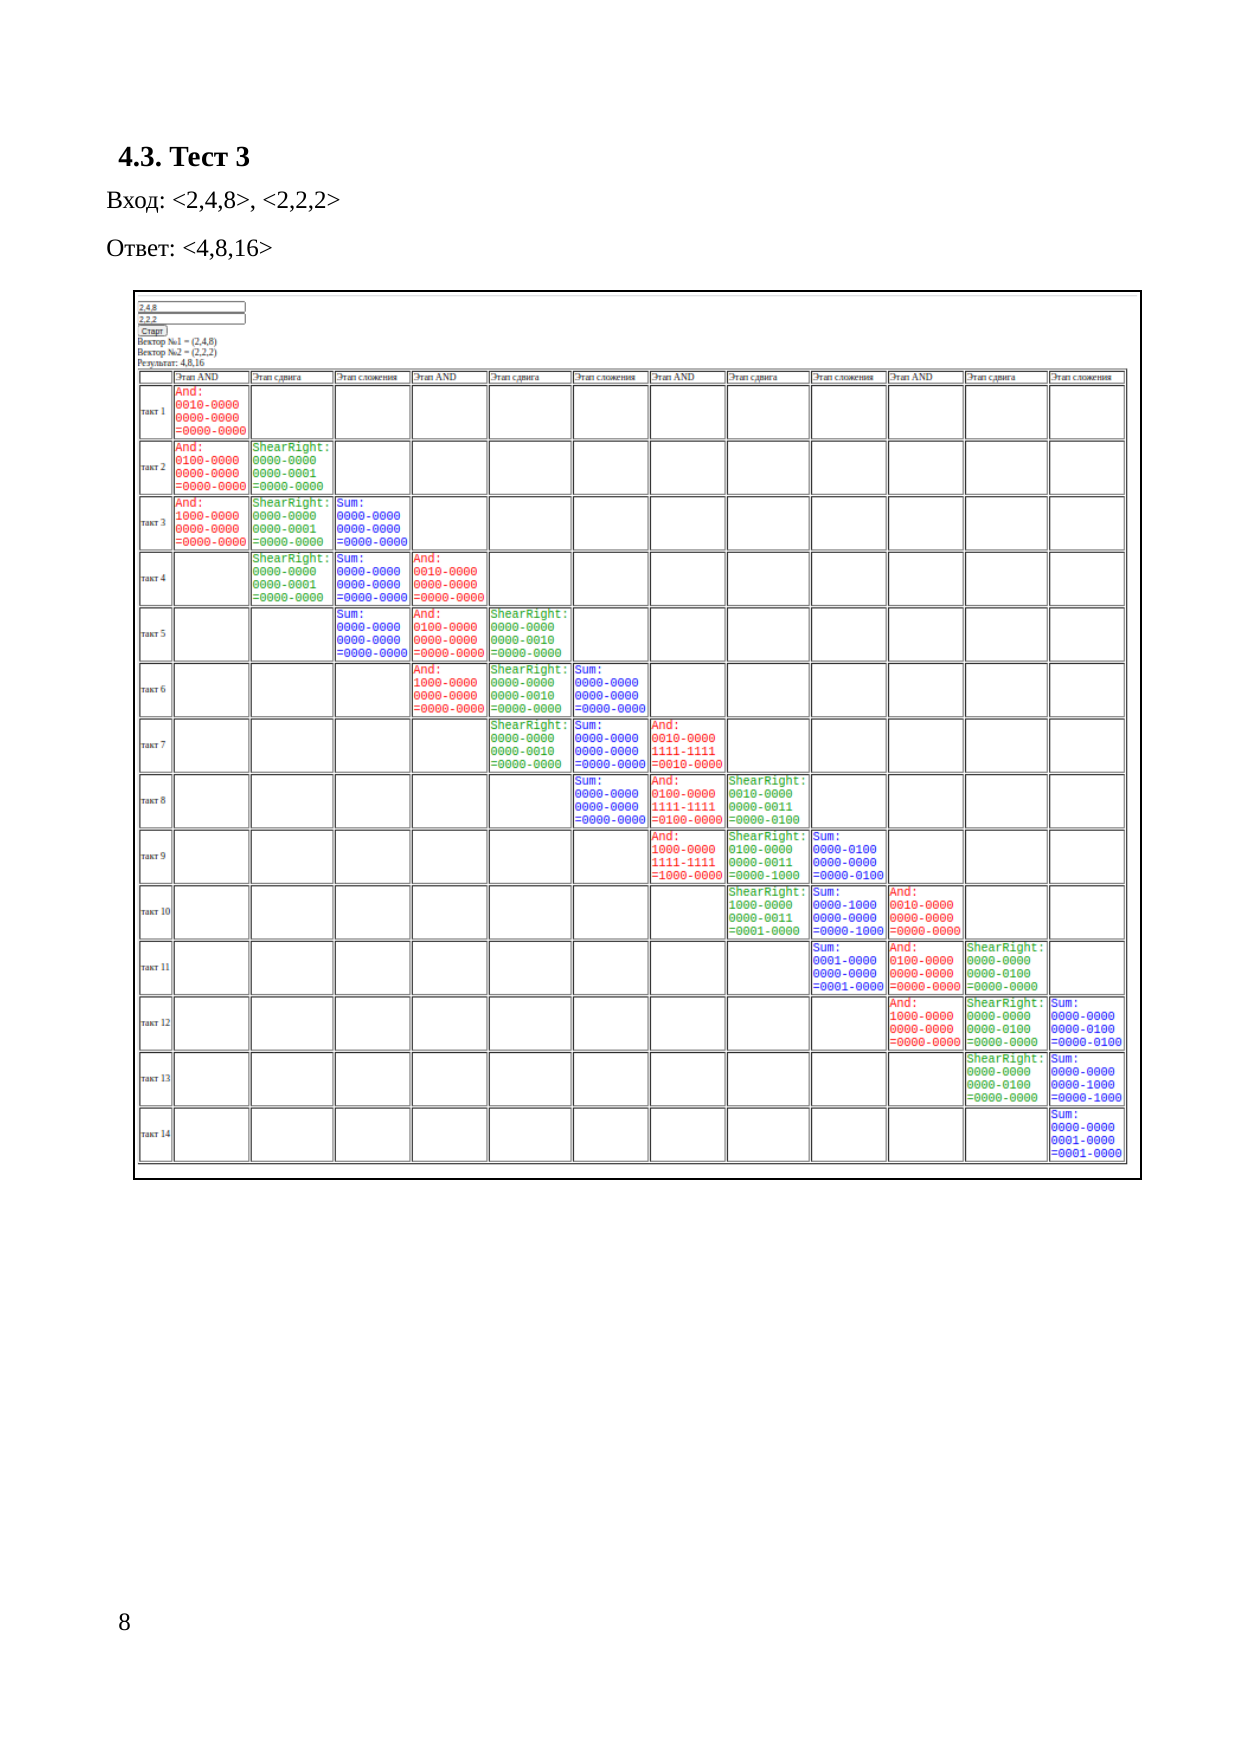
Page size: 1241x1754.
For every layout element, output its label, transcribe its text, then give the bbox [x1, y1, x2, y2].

text Ответ: <4,8,16> [106, 233, 1122, 261]
subtitle Тест 3 [118, 139, 1122, 172]
picture [137, 295, 1138, 1175]
text Вход: <2,4,8>, <2,2,2> [106, 185, 1122, 214]
